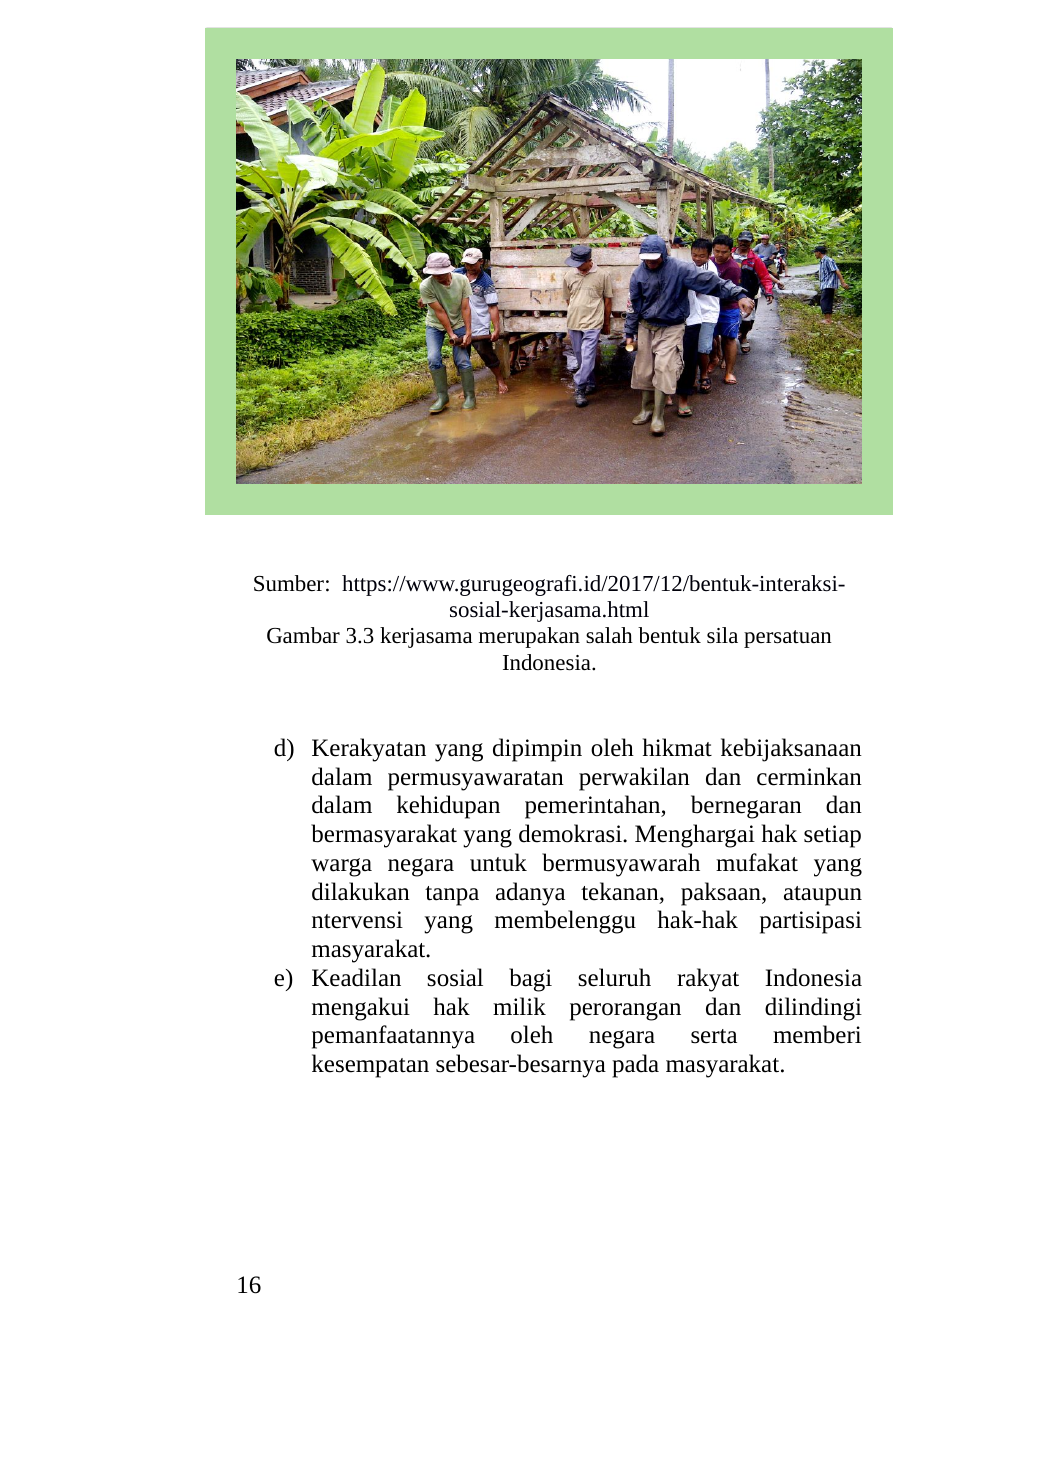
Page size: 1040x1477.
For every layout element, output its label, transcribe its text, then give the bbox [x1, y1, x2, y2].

text Sumber: https://www.gurugeografi.id/2017/12/bentuk-interaksi-sosial-kerjasama.html [236, 570, 862, 623]
list Keadilan sosial bagi seluruh rakyat Indonesia mengakui hak milik perorangan dan dilindingi pemanfaatannya oleh negara serta memberi kesempatan sebesar-besarnya pada masyarakat. [274, 963, 862, 1078]
text Gambar 3.3 kerjasama merupakan salah bentuk sila persatuan Indonesia. [236, 623, 862, 675]
list Kerakyatan yang dipimpin oleh hikmat kebijaksanaan dalam permusyawaratan perwakilan dan cerminkan dalam kehidupan pemerintahan, bernegaran dan bermasyarakat yang demokrasi. Menghargai hak setiap warga negara untuk bermusyawarah mufakat yang dilakukan tanpa adanya tekanan, paksaan, ataupun ntervensi yang membelenggu hak-hak partisipasi masyarakat. [274, 733, 862, 963]
picture [236, 59, 862, 484]
